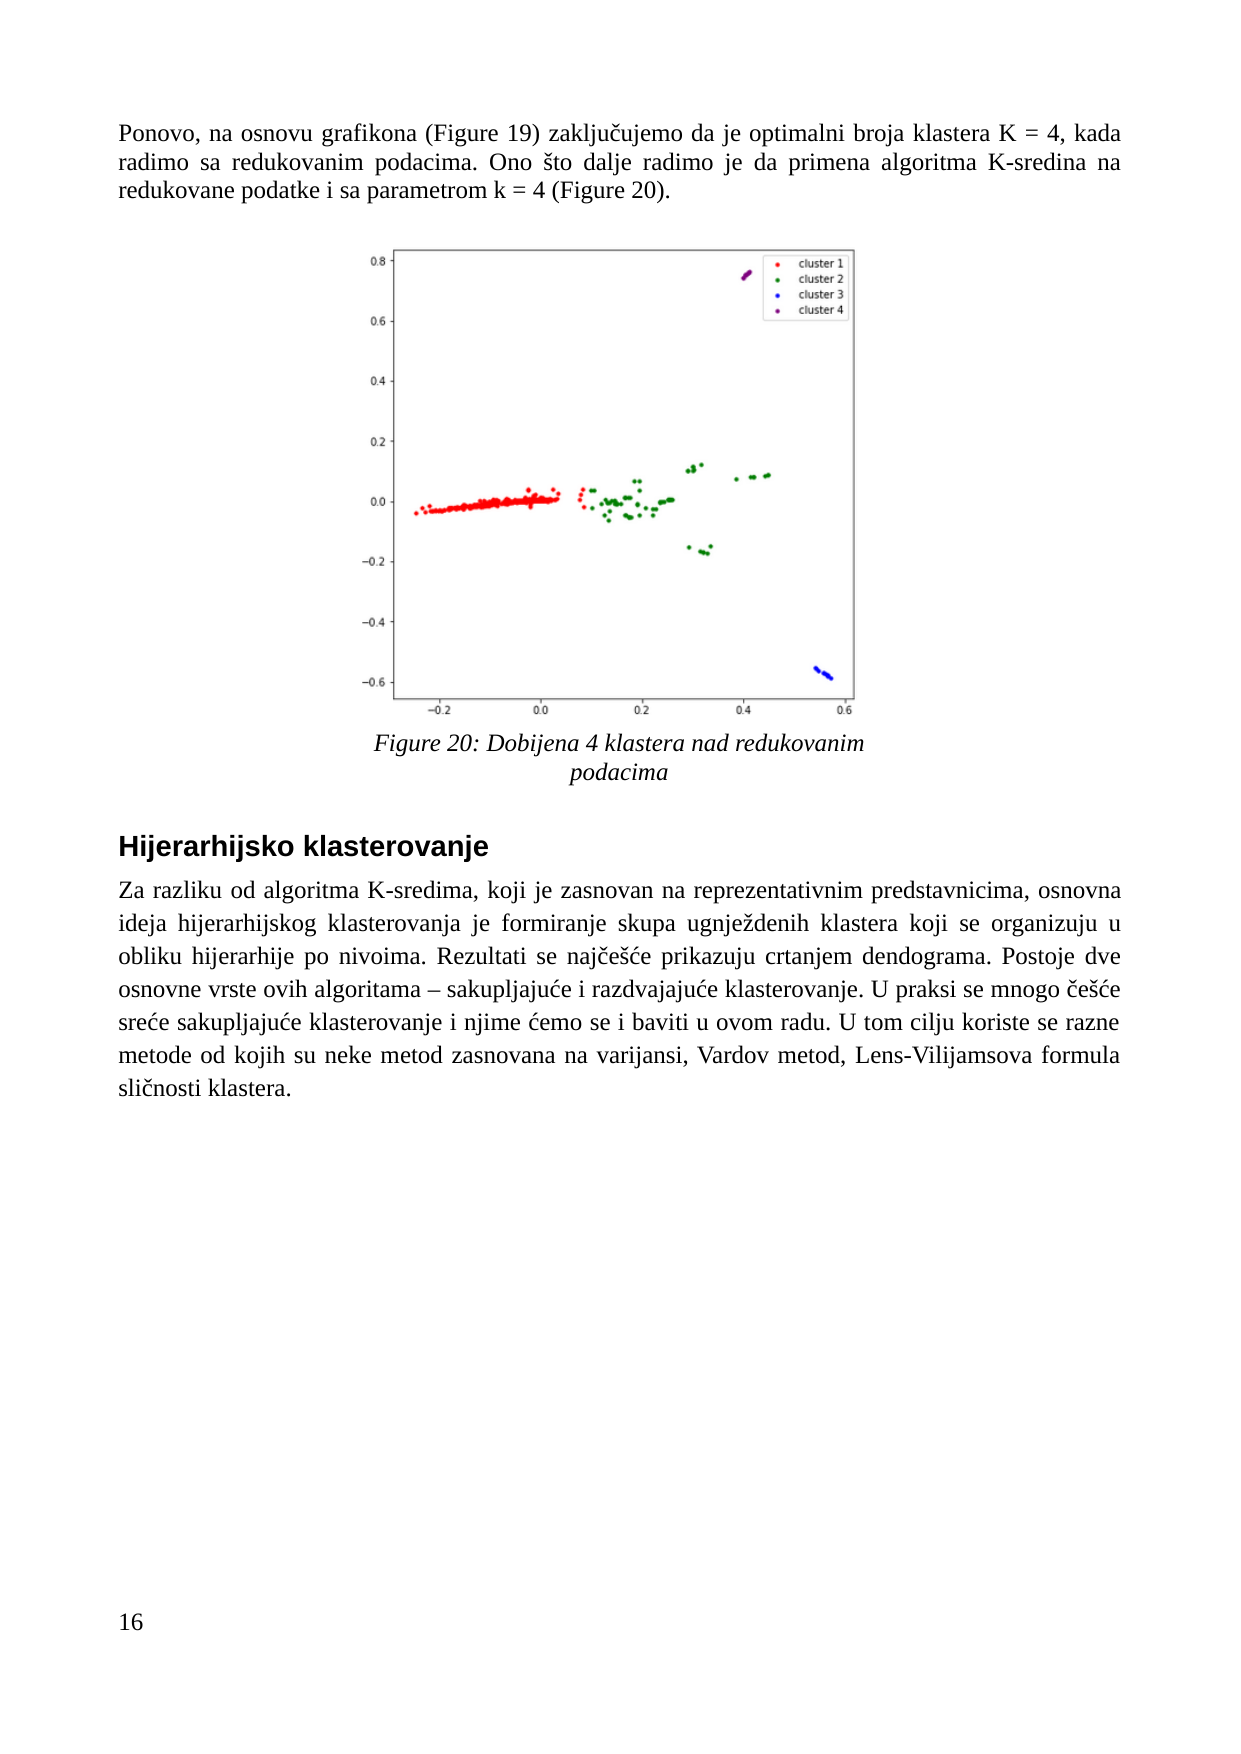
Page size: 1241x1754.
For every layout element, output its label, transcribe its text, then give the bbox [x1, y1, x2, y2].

picture [361, 245, 879, 728]
text Za razliku od algoritma K-sredima, koji je zasnovan na reprezentativnim predstavnicima, osnovna ideja hijerarhijskog klasterovanja je formiranje skupa ugnježdenih klastera koji se organizuju u obliku hijerarhije po nivoima. Rezultati se najčešće prikazuju crtanjem dendograma. Postoje dve osnovne vrste ovih algoritama – sakupljajuće i razdvajajuće klasterovanje. U praksi se mnogo češće sreće sakupljajuće klasterovanje i njime ćemo se i baviti u ovom radu. U tom cilju koriste se razne metode od kojih su neke metod zasnovana na varijansi, Vardov metod, Lens-Vilijamsova formula sličnosti klastera. [118, 875, 1122, 1102]
subtitle Hijerarhijsko klasterovanje [118, 829, 1122, 862]
text Figure 20: Dobijena 4 klastera nad redukovanim podacima [362, 728, 878, 785]
text Ponovo, na osnovu grafikona (Figure 19) zaključujemo da je optimalni broja klastera K = 4, kada radimo sa redukovanim podacima. Ono što dalje radimo je da primena algoritma K-sredina na redukovane podatke i sa parametrom k = 4 (Figure 20). [118, 118, 1122, 204]
